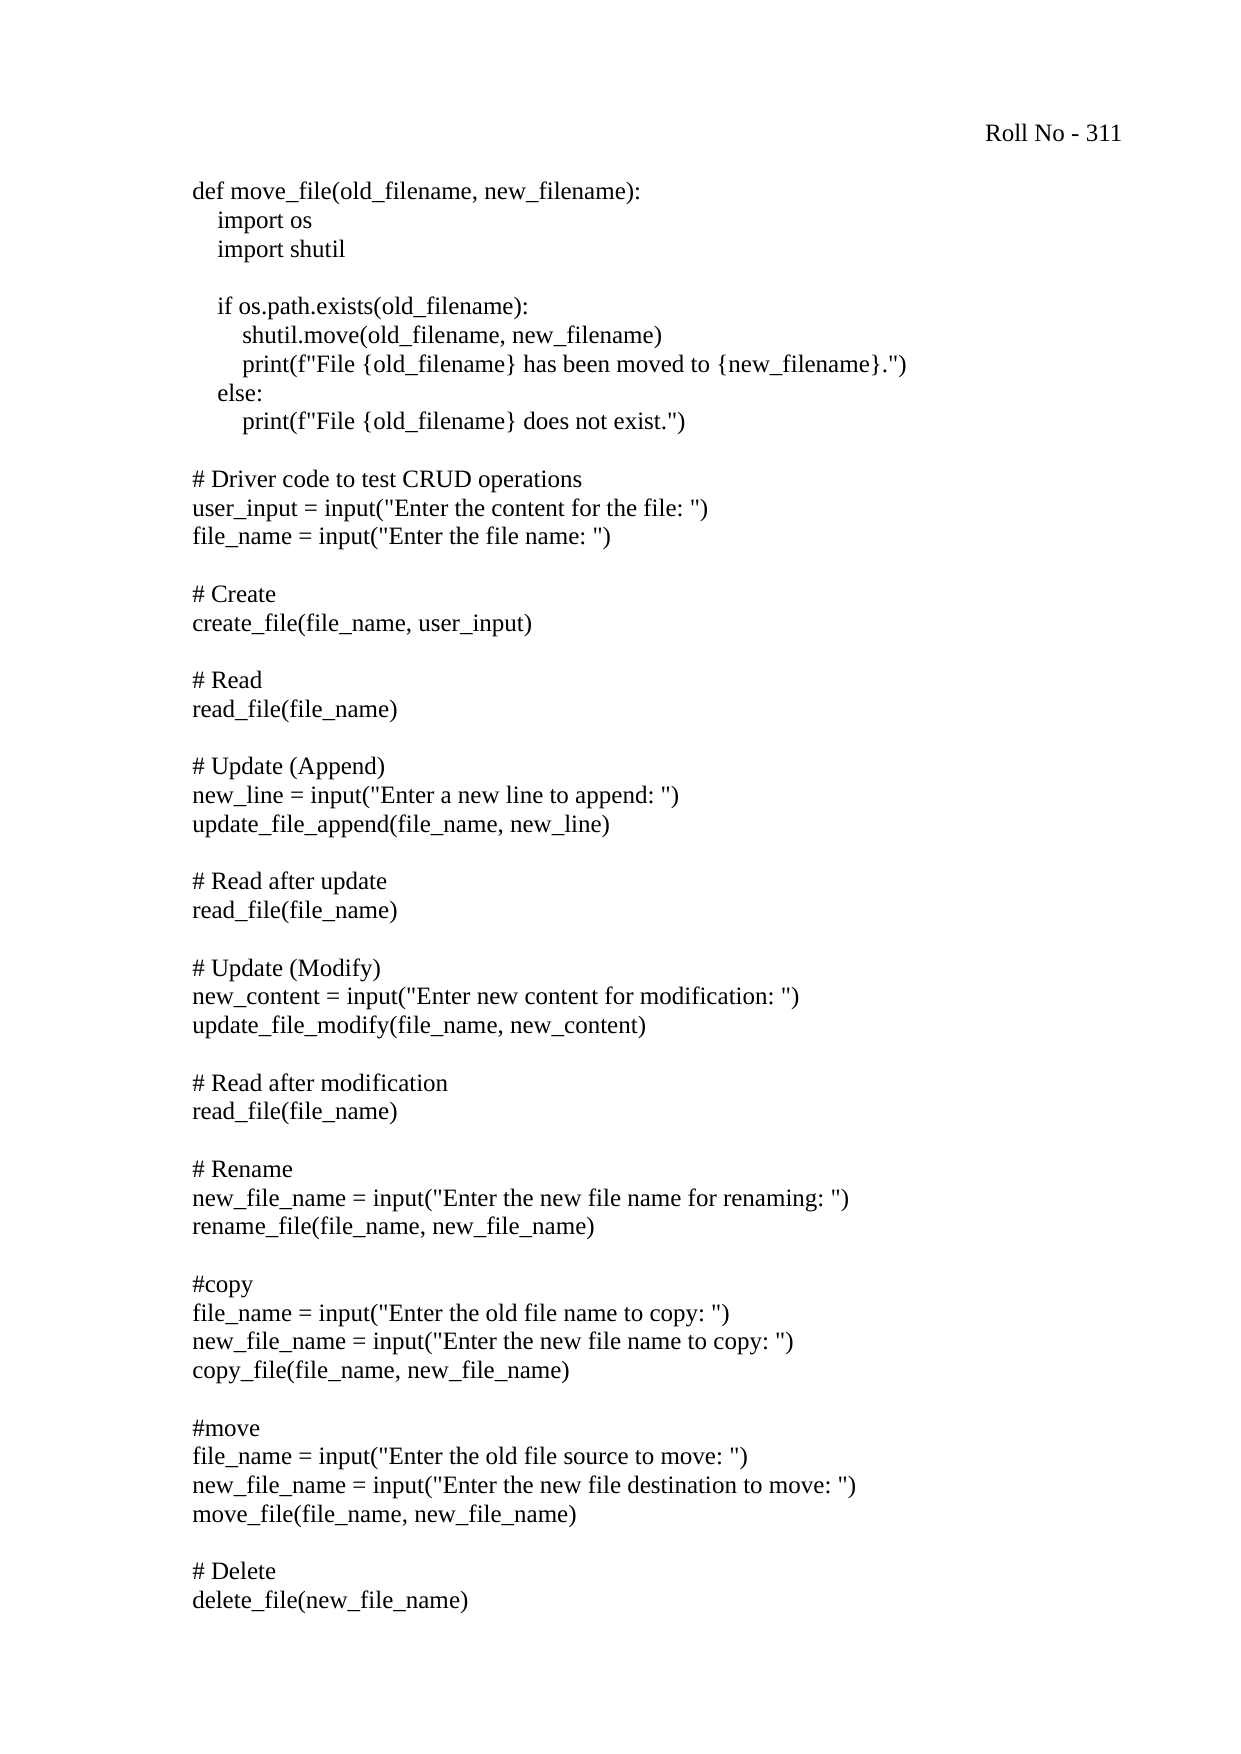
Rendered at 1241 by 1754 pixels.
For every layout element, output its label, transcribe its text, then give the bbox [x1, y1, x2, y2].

text file_name = input("Enter the old file name to copy: ") [192, 1298, 1122, 1326]
text user_input = input("Enter the content for the file: ") [192, 493, 1122, 521]
text update_file_modify(file_name, new_content) [192, 1010, 1122, 1039]
text # Read after modification [192, 1068, 1122, 1096]
text import os [192, 205, 1122, 234]
text create_file(file_name, user_input) [192, 608, 1122, 636]
text # Update (Modify) [192, 953, 1122, 981]
text # Rename [192, 1154, 1122, 1183]
text #move [192, 1413, 1122, 1441]
text new_line = input("Enter a new line to append: ") [192, 780, 1122, 809]
text file_name = input("Enter the old file source to move: ") [192, 1441, 1122, 1470]
text new_file_name = input("Enter the new file destination to move: ") [192, 1470, 1122, 1499]
text new_file_name = input("Enter the new file name to copy: ") [192, 1326, 1122, 1355]
text else: [192, 378, 1122, 406]
text if os.path.exists(old_filename): [192, 291, 1122, 320]
text # Update (Append) [192, 751, 1122, 780]
text # Delete [192, 1556, 1122, 1585]
text read_file(file_name) [192, 895, 1122, 924]
text copy_file(file_name, new_file_name) [192, 1355, 1122, 1384]
text rename_file(file_name, new_file_name) [192, 1211, 1122, 1240]
text update_file_append(file_name, new_line) [192, 809, 1122, 838]
text # Read after update [192, 866, 1122, 895]
text import shutil [192, 234, 1122, 263]
text shutil.move(old_filename, new_filename) [192, 320, 1122, 349]
text read_file(file_name) [192, 1096, 1122, 1125]
text print(f"File {old_filename} has been moved to {new_filename}.") [192, 349, 1122, 378]
text #copy [192, 1269, 1122, 1298]
text # Read [192, 665, 1122, 694]
text delete_file(new_file_name) [192, 1585, 1122, 1614]
text # Create [192, 579, 1122, 608]
text print(f"File {old_filename} does not exist.") [192, 406, 1122, 435]
text # Driver code to test CRUD operations [192, 464, 1122, 493]
text new_content = input("Enter new content for modification: ") [192, 981, 1122, 1010]
text file_name = input("Enter the file name: ") [192, 521, 1122, 550]
text move_file(file_name, new_file_name) [192, 1499, 1122, 1528]
text new_file_name = input("Enter the new file name for renaming: ") [192, 1183, 1122, 1211]
text read_file(file_name) [192, 694, 1122, 723]
text def move_file(old_filename, new_filename): [192, 176, 1122, 205]
